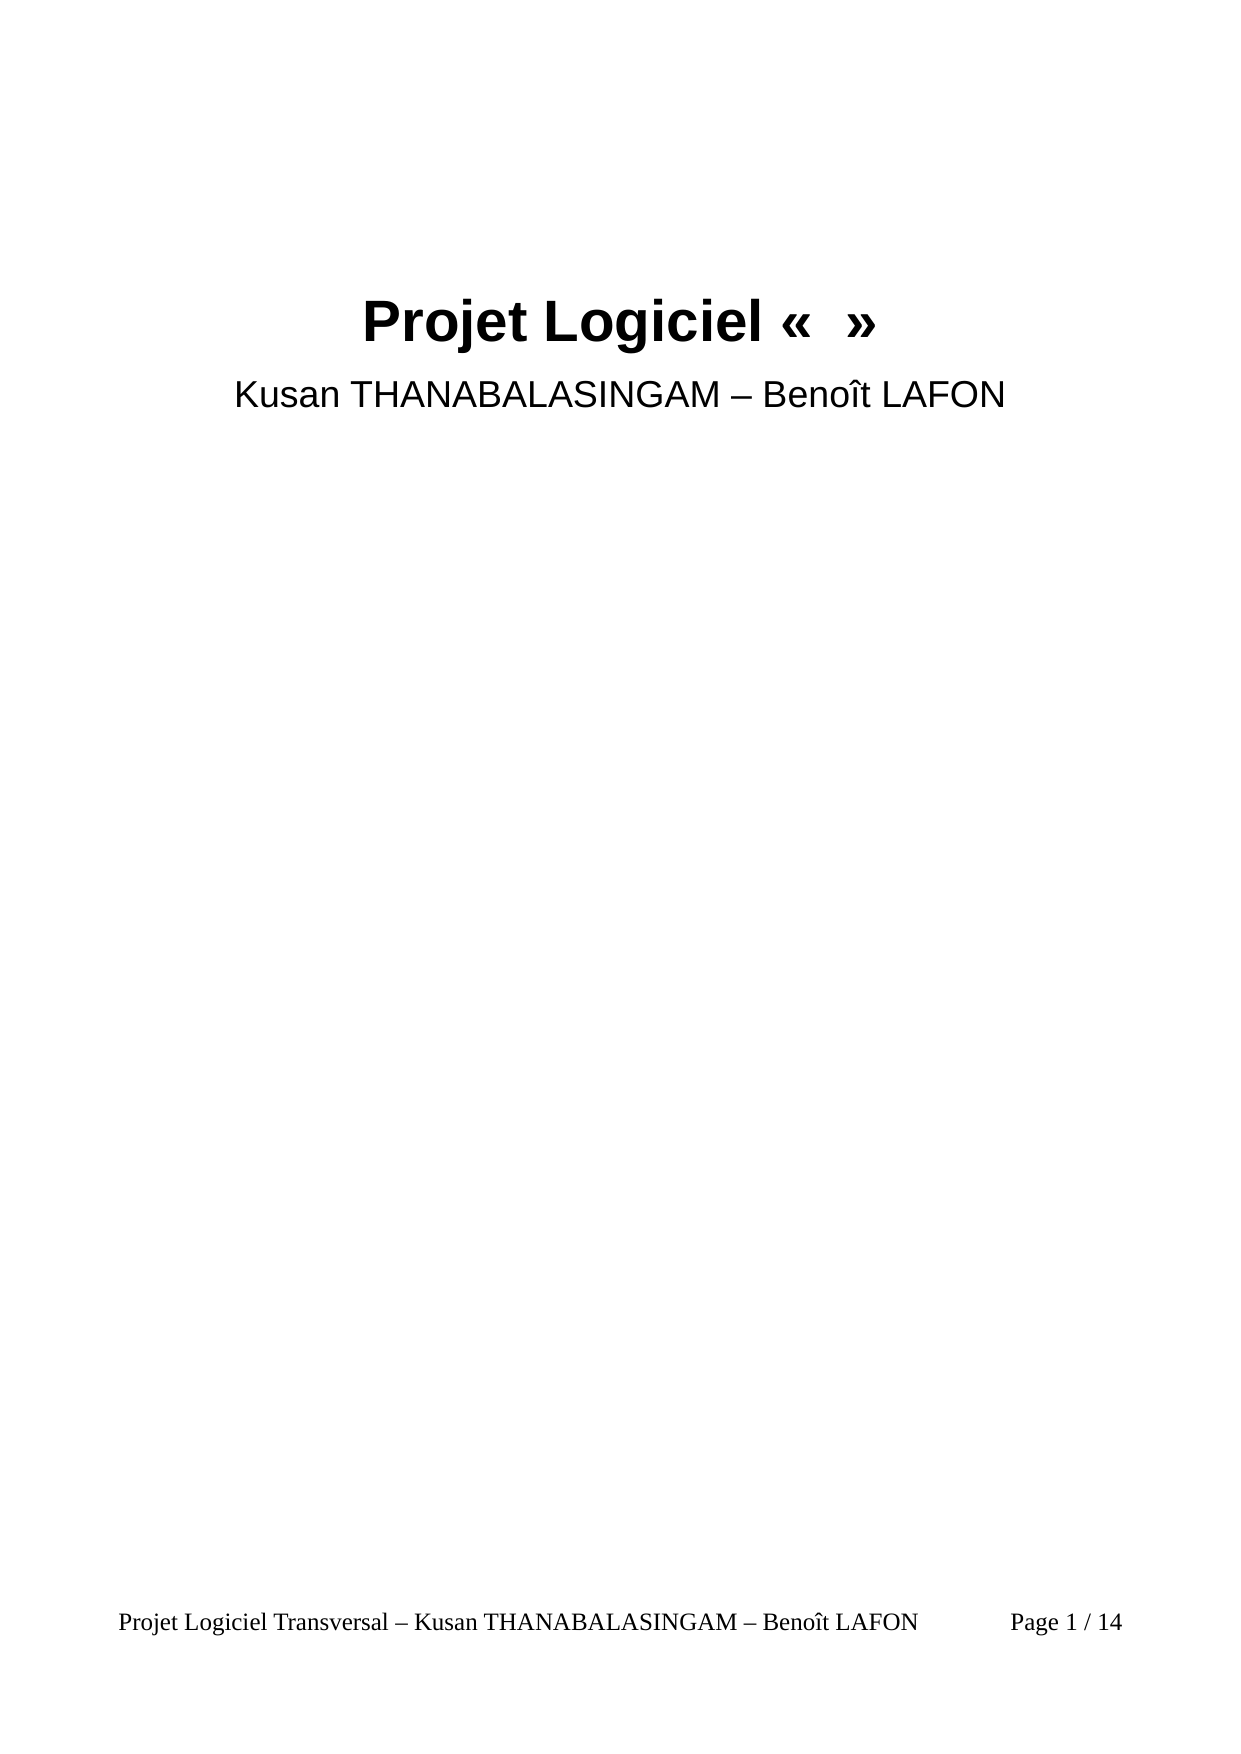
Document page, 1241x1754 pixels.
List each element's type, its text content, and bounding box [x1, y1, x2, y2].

subtitle Kusan THANABALASINGAM – Benoît LAFON [118, 373, 1122, 416]
title Projet Logiciel « » [118, 287, 1122, 354]
